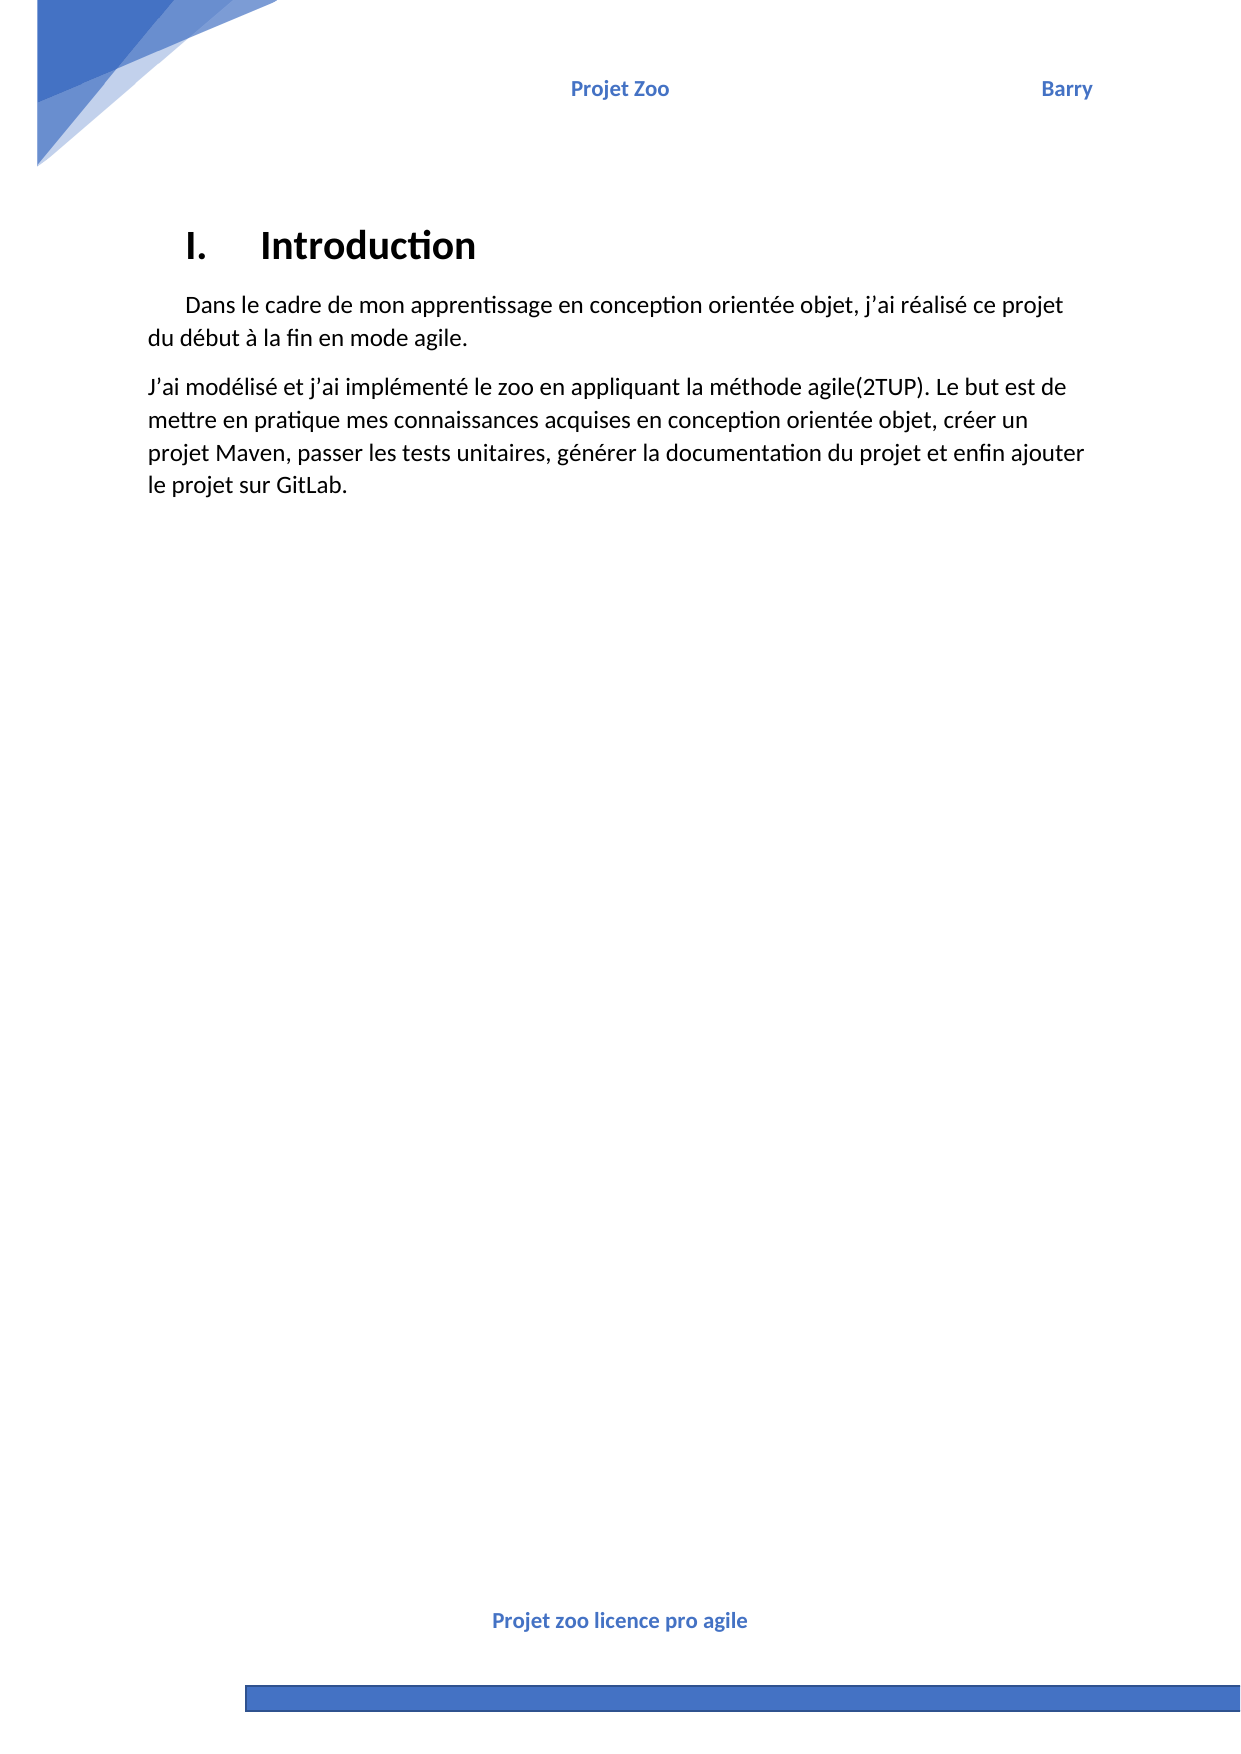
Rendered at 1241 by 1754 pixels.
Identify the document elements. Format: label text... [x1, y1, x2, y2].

list Introduction [185, 219, 1093, 269]
text Dans le cadre de mon apprentissage en conception orientée objet, j’ai réalisé ce projet du début à la fin en mode agile. [148, 290, 1093, 353]
text J’ai modélisé et j’ai implémenté le zoo en appliquant la méthode agile(2TUP). Le but est de mettre en pratique mes connaissances acquises en conception orientée objet, créer un projet Maven, passer les tests unitaires, générer la documentation du projet et enfin ajouter le projet sur GitLab. [148, 372, 1093, 500]
